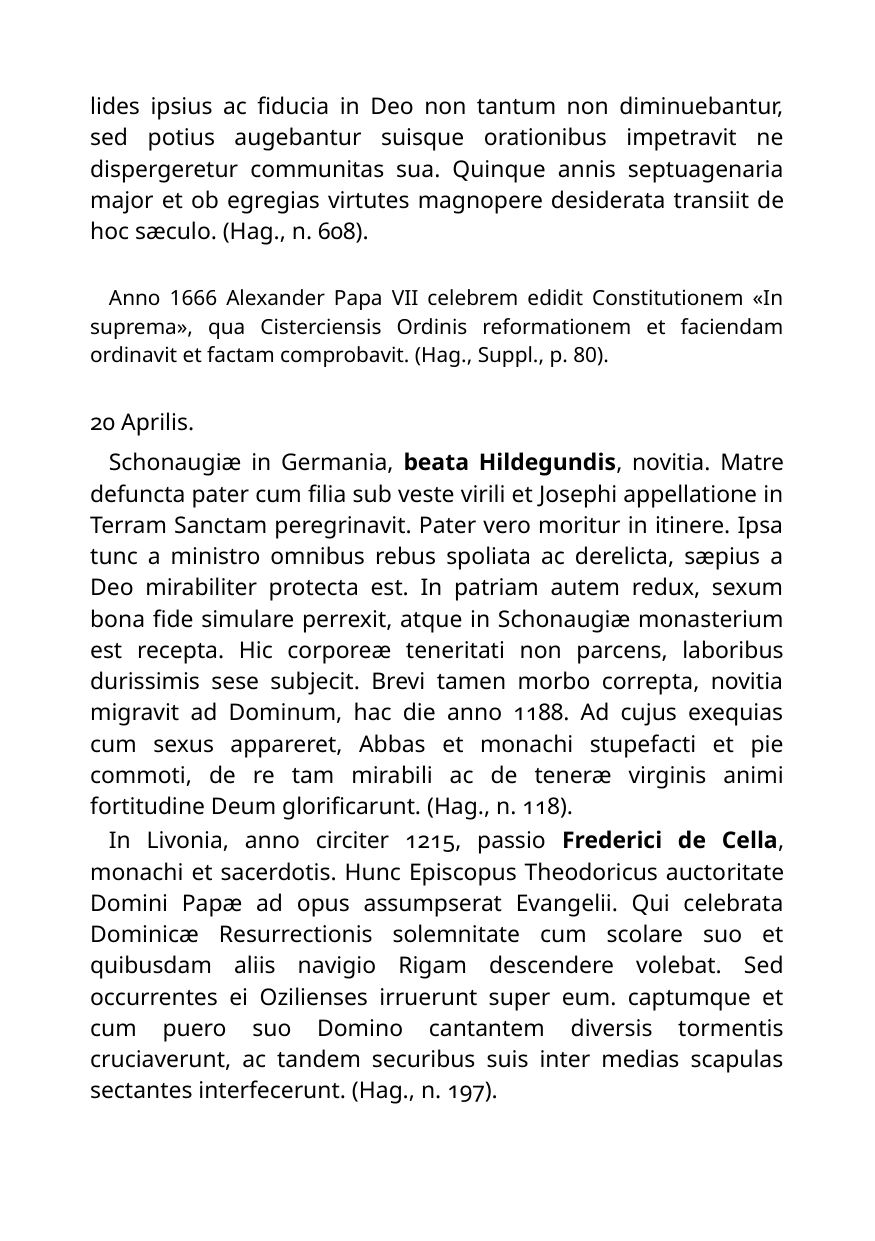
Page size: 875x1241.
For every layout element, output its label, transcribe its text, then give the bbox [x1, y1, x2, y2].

text 20 Aprilis. [90, 406, 784, 437]
text Anno 1666 Alexander Papa VII celebrem edidit Constitutionem «In suprema», qua Cisterciensis Ordinis reformationem et faciendam ordinavit et factam com­probavit. (Hag., Suppl., p. 80). [90, 283, 784, 369]
text lides ipsius ac fiducia in Deo non tantum non diminuebantur, sed potius augebantur suisque orationibus impetravit ne dispergeretur communitas sua. Quinque annis septuagenaria major et ob egregias virtutes magnopere desi­derata transiit de hoc sæculo. (Hag., n. 608). [90, 90, 784, 246]
text Schonaugiæ in Germania, beata Hildegundis, novitia. Matre defuncta pater cum filia sub veste virili et Josephi appellatione in Terram Sanctam peregrinavit. Pater vero moritur in itinere. Ipsa tunc a ministro omnibus rebus spoliata ac derelicta, sæpius a Deo mirabiliter protecta est. In patriam autem redux, sexum bona fide simulare perrexit, atque in Schonaugiæ monasterium est recepta. Hic corporeæ teneritati non parcens, laboribus durissimis sese subjecit. Brevi tamen morbo correpta, novitia migravit ad Dominum, hac die anno 1188. Ad cujus exequias cum sexus appareret, Abbas et monachi stupefacti et pie commoti, de re tam mira­bili ac de teneræ virginis animi fortitudine Deum glorificarunt. (Hag., n. 118). [90, 446, 784, 821]
text In Livonia, anno circiter 1215, passio Frederici de Cella, monachi et sacerdotis. Hunc Episcopus Theodoricus aucto­ritate Domini Papæ ad opus assumpserat Evangelii. Qui celebrata Dominicæ Resurrectionis solemnitate cum scolare suo et quibusdam aliis navigio Rigam descendere volebat. Sed occurrentes ei Ozilienses irruerunt super eum. captumque et cum puero suo Domino cantantem diversis tormentis cruciaverunt, ac tandem securibus suis inter medias scapulas sectantes interfecerunt. (Hag., n. 197). [90, 824, 784, 1106]
